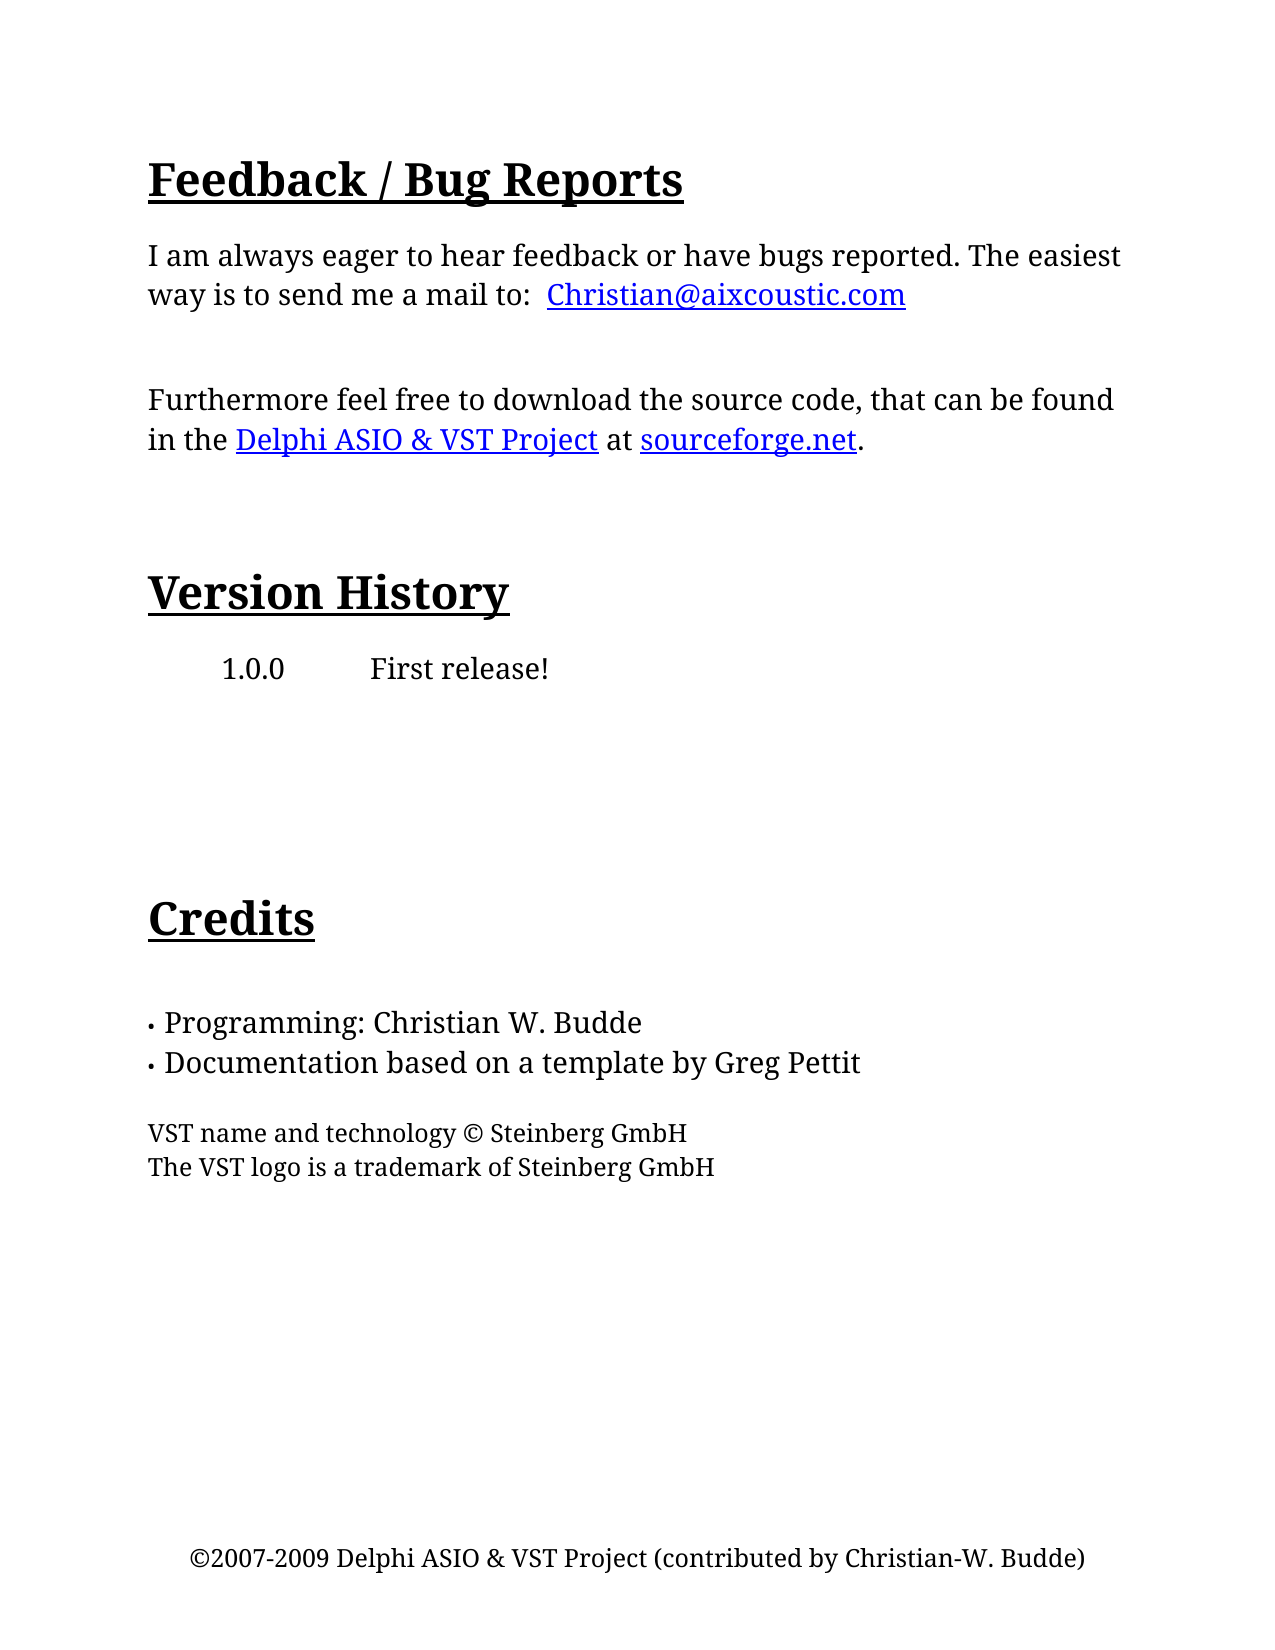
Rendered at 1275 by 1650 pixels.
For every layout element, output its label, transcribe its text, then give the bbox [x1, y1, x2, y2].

subtitle Feedback / Bug Reports [148, 148, 1127, 210]
text I am always eager to hear feedback or have bugs reported. The easiest [148, 235, 1127, 275]
text way is to send me a mail to: Christian@aixcoustic.com [148, 275, 1127, 314]
list First release! [221, 648, 1127, 688]
text Furthermore feel free to download the source code, that can be found in the Delphi ASIO & VST Project at sourceforge.net. [148, 379, 1127, 458]
text • Programming: Christian W. Budde [148, 1002, 1127, 1042]
subtitle Credits [148, 886, 1127, 948]
text • Documentation based on a template by Greg Pettit [148, 1042, 1127, 1082]
text VST name and technology © Steinberg GmbH [148, 1116, 1127, 1150]
text The VST logo is a trademark of Steinberg GmbH [148, 1150, 1127, 1184]
subtitle Version History [148, 561, 1127, 623]
